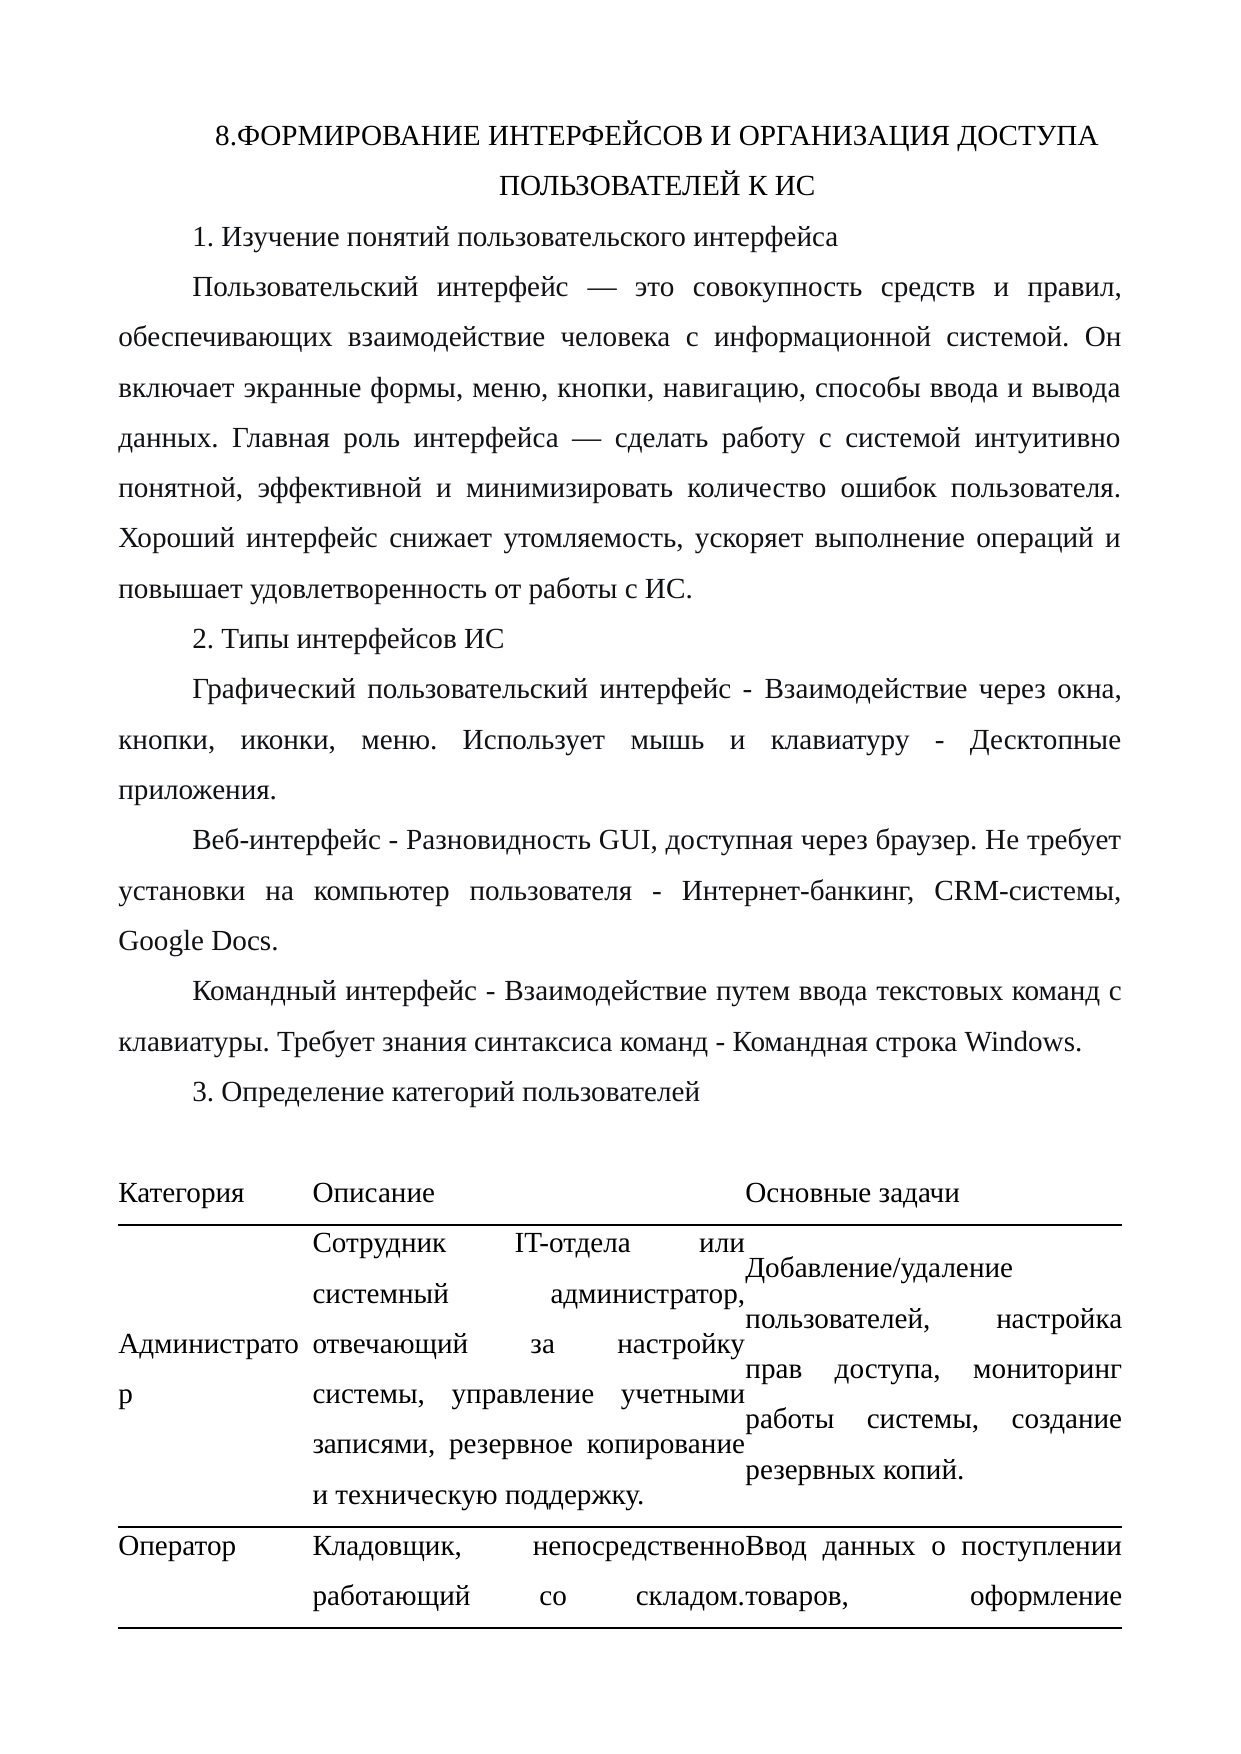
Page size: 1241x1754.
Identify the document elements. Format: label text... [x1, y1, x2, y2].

table_cell Сотрудник IT-отдела или системный администратор, отвечающий за настройку системы, управление учетными записями, резервное копирование и техническую поддержку. [312, 1226, 745, 1526]
table_cell Кладовщик, непосредственно работающий со складом. [312, 1528, 745, 1627]
subtitle 1. Изучение понятий пользовательского интерфейса [118, 219, 1122, 252]
text Пользовательский интерфейс — это совокупность средств и правил, обеспечивающих взаимодействие человека с информационной системой. Он включает экранные формы, меню, кнопки, навигацию, способы ввода и вывода данных. Главная роль интерфейса — сделать работу с системой интуитивно понятной, эффективной и минимизировать количество ошибок пользователя. Хороший интерфейс снижает утомляемость, ускоряет выполнение операций и повышает удовлетворенность от работы с ИС. [118, 269, 1122, 604]
table_cell Ввод данных о поступлении товаров, оформление [745, 1528, 1122, 1627]
text Командный интерфейс - Взаимодействие путем ввода текстовых команд с клавиатуры. Требует знания синтаксиса команд - Командная строка Windows. [118, 973, 1122, 1057]
table_cell Добавление/удаление пользователей, настройка прав доступа, мониторинг работы системы, создание резервных копий. [745, 1226, 1122, 1526]
text Веб-интерфейс - Разновидность GUI, доступная через браузер. Не требует установки на компьютер пользователя - Интернет-банкинг, CRM-системы, Google Docs. [118, 822, 1122, 957]
table_header Категория [118, 1175, 312, 1224]
table_header Основные задачи [745, 1175, 1122, 1224]
table_cell Оператор [118, 1528, 312, 1627]
table_cell Администратор [118, 1226, 312, 1526]
table_header Описание [312, 1175, 745, 1224]
subtitle 3. Определение категорий пользователей [118, 1074, 1122, 1108]
text 8.ФОРМИРОВАНИЕ ИНТЕРФЕЙСОВ И ОРГАНИЗАЦИЯ ДОСТУПА [118, 118, 1122, 152]
subtitle 2. Типы интерфейсов ИС [118, 621, 1122, 655]
text Графический пользовательский интерфейс - Взаимодействие через окна, кнопки, иконки, меню. Использует мышь и клавиатуру - Десктопные приложения. [118, 672, 1122, 806]
text ПОЛЬЗОВАТЕЛЕЙ К ИС [118, 168, 1122, 202]
